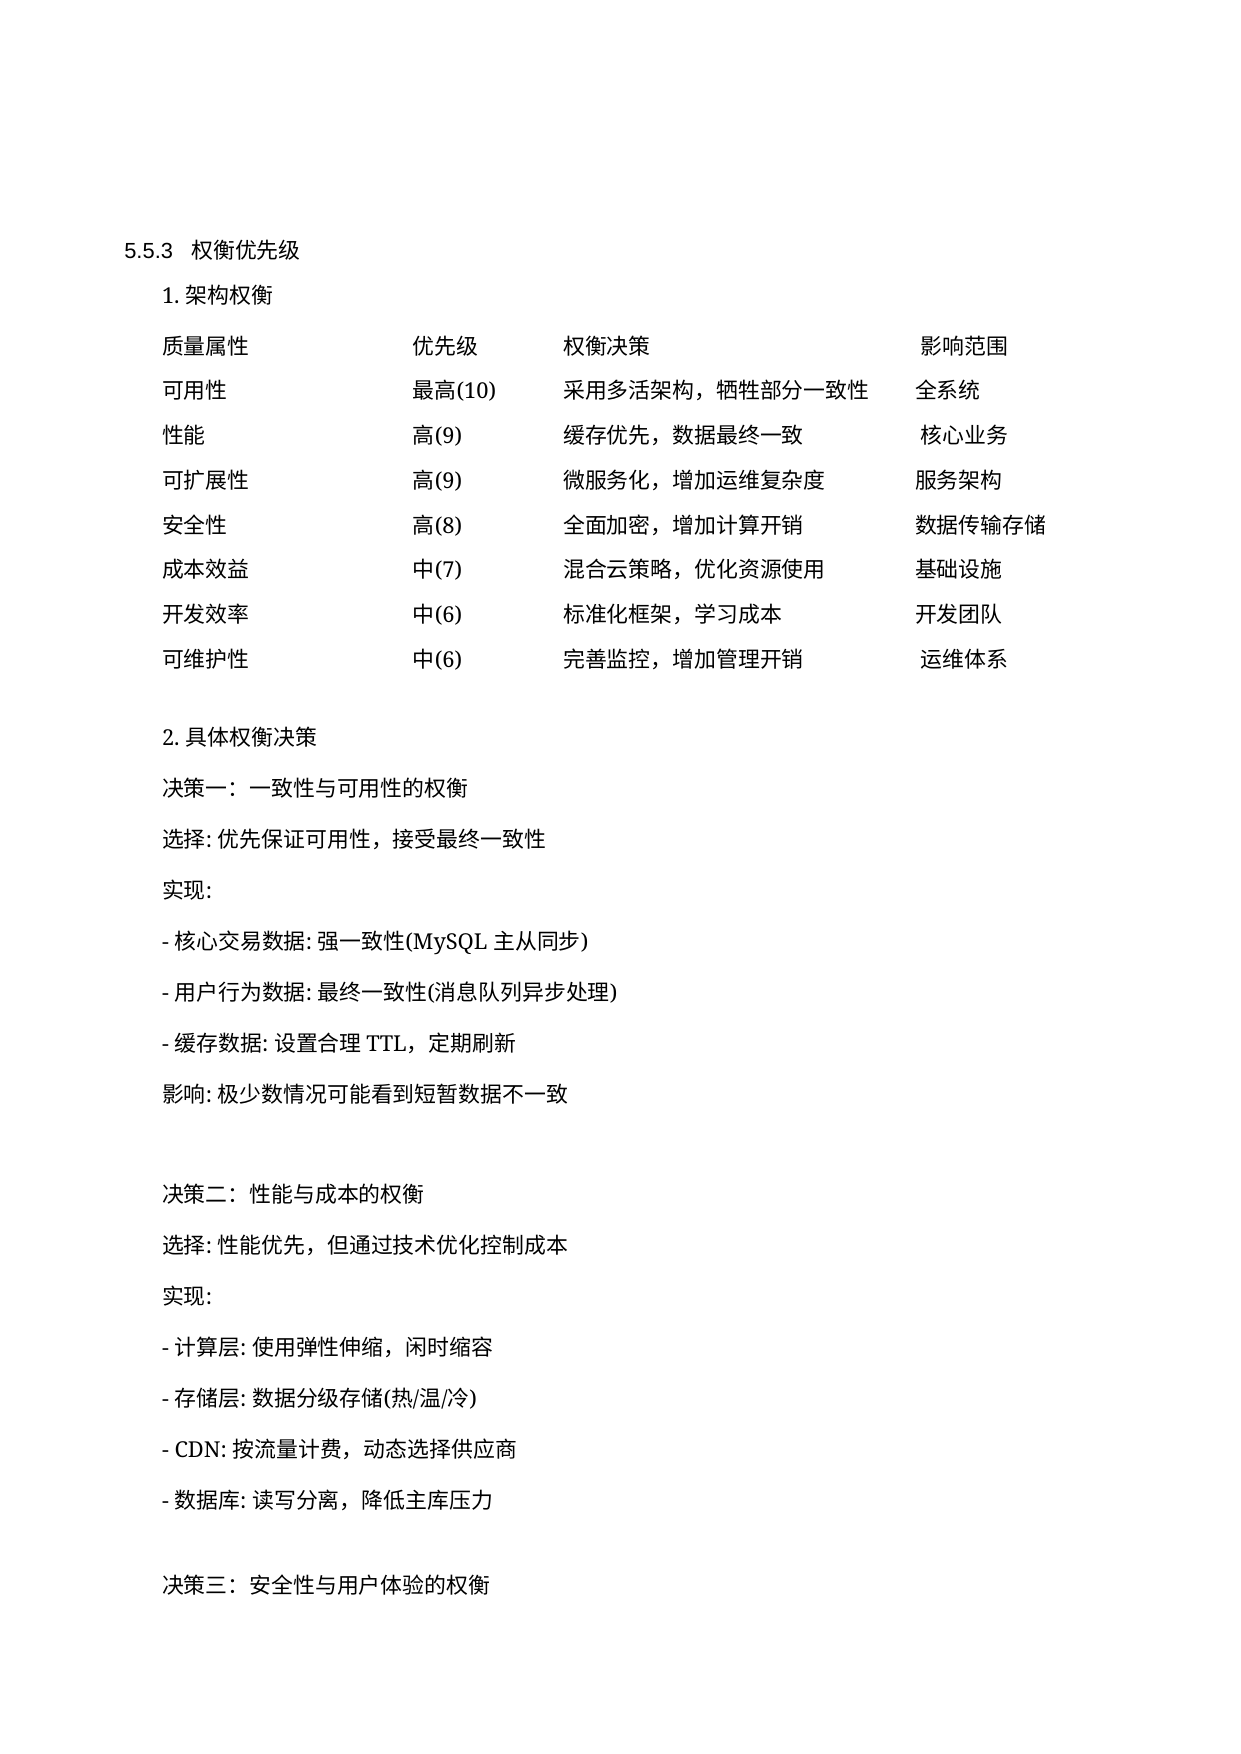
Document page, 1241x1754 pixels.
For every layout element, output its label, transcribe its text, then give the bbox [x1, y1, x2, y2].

text 1. 架构权衡 [118, 278, 1122, 309]
text - 计算层: 使用弹性伸缩，闲时缩容 [118, 1330, 1122, 1362]
table_cell 完善监控，增加管理开销 [519, 635, 871, 680]
table_cell 高(8) [369, 501, 519, 546]
table_cell 中(6) [369, 591, 519, 635]
text 实现: [118, 1279, 1122, 1311]
table_cell 开发效率 [118, 591, 369, 635]
table_cell 微服务化，增加运维复杂度 [519, 456, 871, 501]
table_cell 中(6) [369, 635, 519, 680]
table_cell 采用多活架构，牺牲部分一致性 [519, 367, 871, 412]
table_header 权衡决策 [519, 323, 871, 367]
table_cell 核心业务 [871, 412, 1122, 456]
table_cell 开发团队 [871, 591, 1122, 635]
table_cell 运维体系 [871, 635, 1122, 680]
text 选择: 性能优先，但通过技术优化控制成本 [118, 1228, 1122, 1260]
table_header 优先级 [369, 323, 519, 367]
table_cell 服务架构 [871, 456, 1122, 501]
table_cell 标准化框架，学习成本 [519, 591, 871, 635]
table_cell 缓存优先，数据最终一致 [519, 412, 871, 456]
text 2. 具体权衡决策 [118, 720, 1122, 752]
text 决策一：一致性与可用性的权衡 [118, 771, 1122, 803]
text - 用户行为数据: 最终一致性(消息队列异步处理) [118, 975, 1122, 1007]
table_header 影响范围 [871, 323, 1122, 367]
table_cell 中(7) [369, 546, 519, 591]
text 决策三：安全性与用户体验的权衡 [118, 1568, 1122, 1600]
text - 数据库: 读写分离，降低主库压力 [118, 1483, 1122, 1515]
table_cell 全系统 [871, 367, 1122, 412]
table_cell 数据传输存储 [871, 501, 1122, 546]
table_cell 性能 [118, 412, 369, 456]
text 决策二：性能与成本的权衡 [118, 1177, 1122, 1209]
text 实现: [118, 873, 1122, 905]
table_cell 全面加密，增加计算开销 [519, 501, 871, 546]
text 影响: 极少数情况可能看到短暂数据不一致 [118, 1077, 1122, 1109]
table_cell 可用性 [118, 367, 369, 412]
table_cell 成本效益 [118, 546, 369, 591]
table_cell 安全性 [118, 501, 369, 546]
subtitle 权衡优先级 [118, 233, 1122, 265]
text - 存储层: 数据分级存储(热/温/冷) [118, 1381, 1122, 1413]
table_header 质量属性 [118, 323, 369, 367]
text - 核心交易数据: 强一致性(MySQL 主从同步) [118, 924, 1122, 956]
table_cell 混合云策略，优化资源使用 [519, 546, 871, 591]
text - 缓存数据: 设置合理 TTL，定期刷新 [118, 1026, 1122, 1058]
table_cell 高(9) [369, 412, 519, 456]
table_cell 可维护性 [118, 635, 369, 680]
table_cell 基础设施 [871, 546, 1122, 591]
table_cell 最高(10) [369, 367, 519, 412]
table_cell 可扩展性 [118, 456, 369, 501]
text 选择: 优先保证可用性，接受最终一致性 [118, 822, 1122, 854]
table_cell 高(9) [369, 456, 519, 501]
text - CDN: 按流量计费，动态选择供应商 [118, 1432, 1122, 1464]
